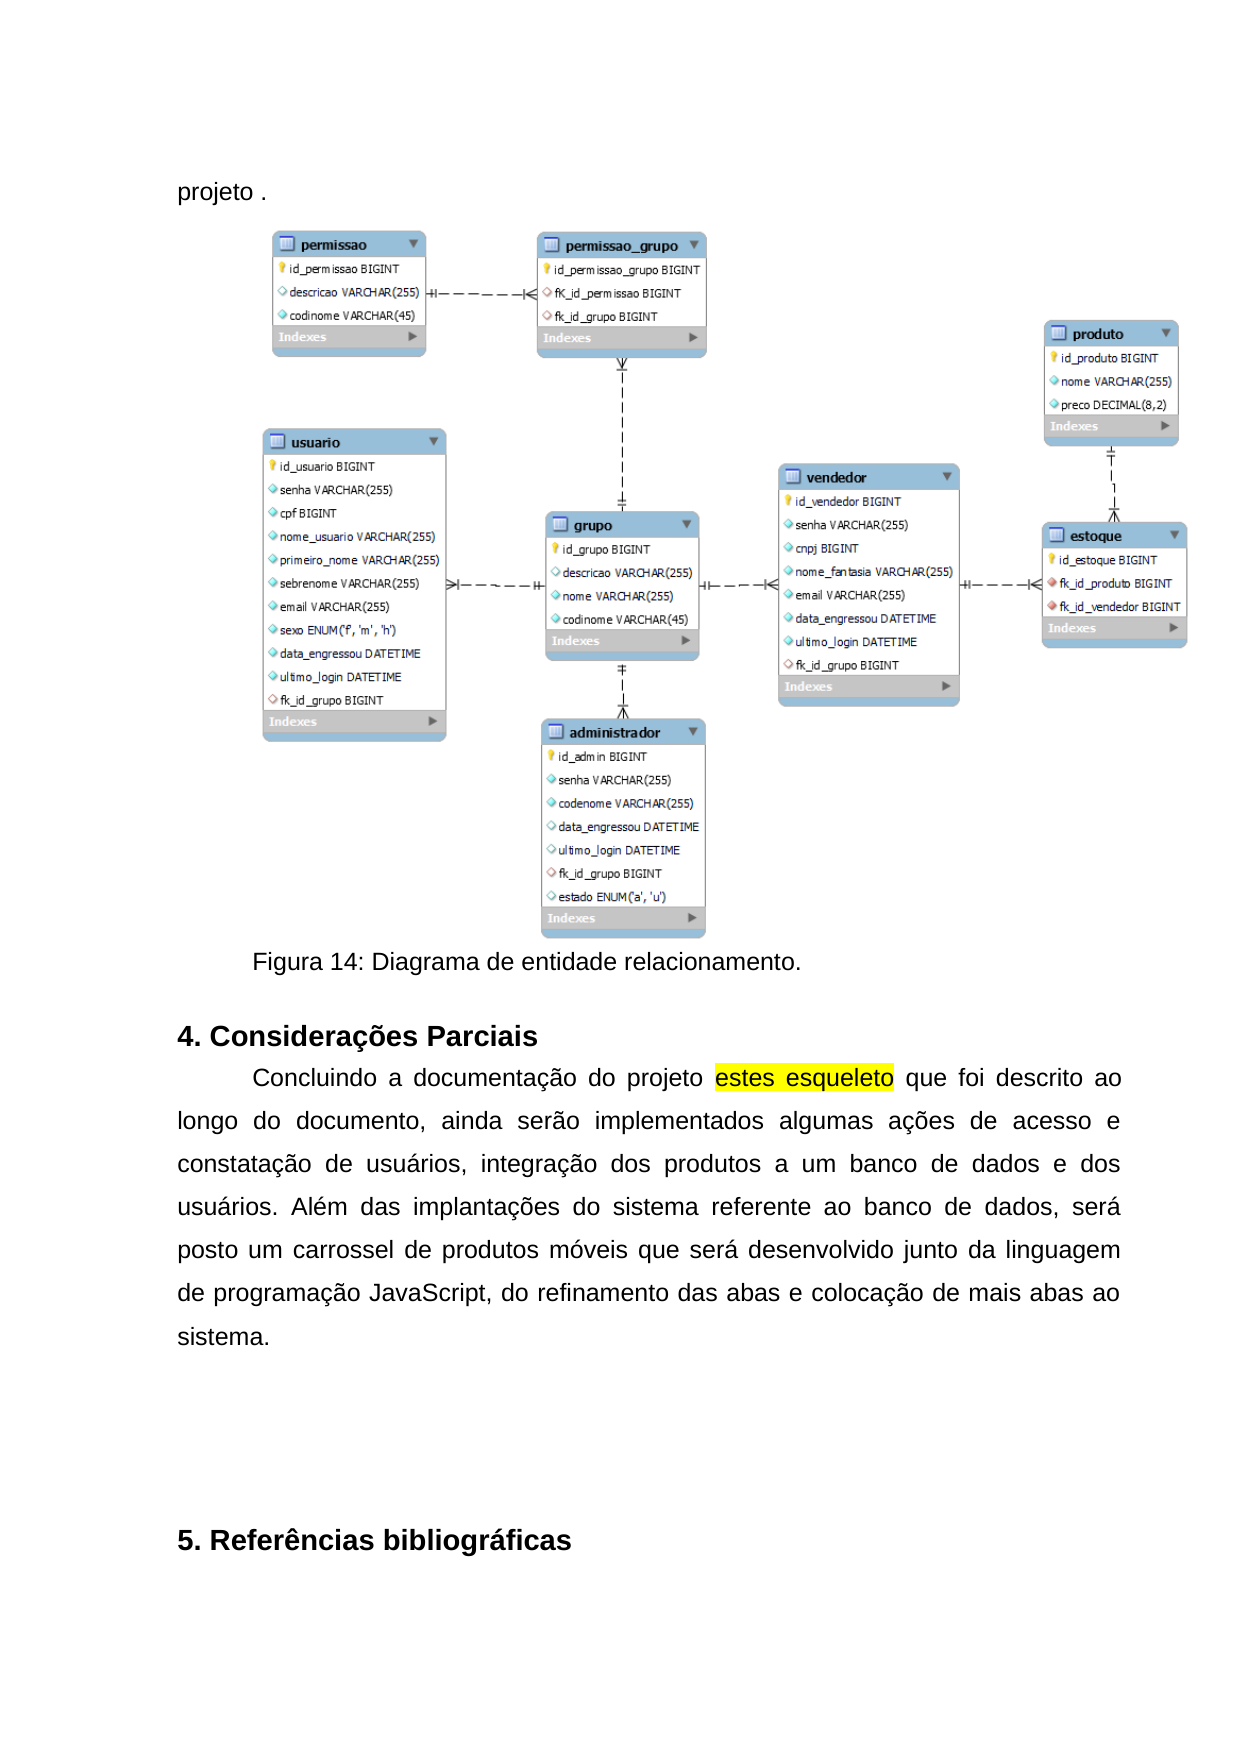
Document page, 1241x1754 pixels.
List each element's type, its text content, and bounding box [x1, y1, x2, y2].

subtitle 4. Considerações Parciais [177, 1019, 1122, 1053]
picture [252, 220, 1197, 948]
text projeto . [177, 177, 1122, 206]
text Figura 14: Diagrama de entidade relacionamento. [177, 947, 1122, 976]
text Concluindo a documentação do projeto estes esqueleto que foi descrito ao longo do documento, ainda serão implementados algumas ações de acesso e constatação de usuários, integração dos produtos a um banco de dados e dos usuários. Além das implantações do sistema referente ao banco de dados, será posto um carrossel de produtos móveis que será desenvolvido junto da linguagem de programação JavaScript, do refinamento das abas e colocação de mais abas ao sistema. [177, 1063, 1122, 1350]
subtitle 5. Referências bibliográficas [177, 1523, 1122, 1556]
